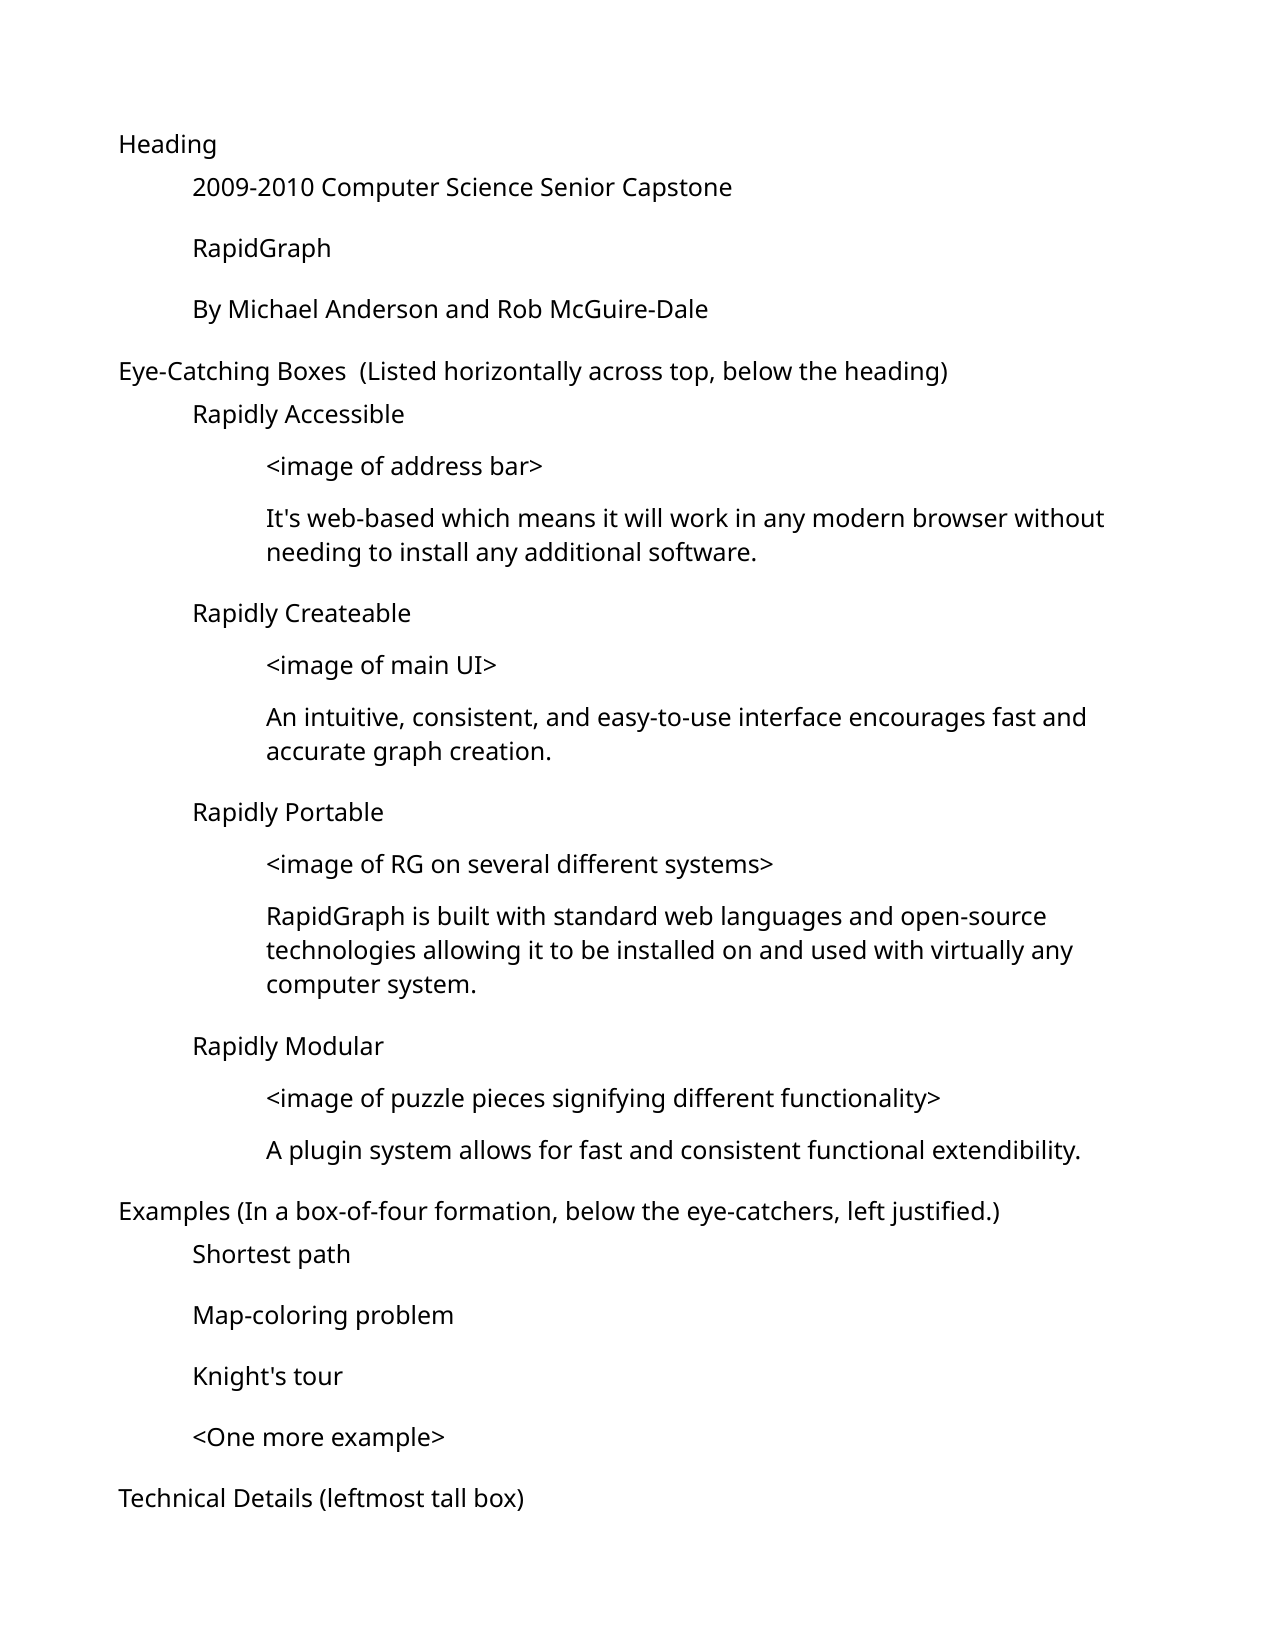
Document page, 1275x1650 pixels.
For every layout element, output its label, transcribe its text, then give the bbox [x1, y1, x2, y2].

text Rapidly Modular [192, 1028, 1157, 1062]
text It's web-based which means it will work in any modern browser without needing to install any additional software. [266, 500, 1157, 568]
text Map-coloring problem [192, 1297, 1157, 1331]
text Rapidly Accessible [192, 396, 1157, 430]
text Shortest path [192, 1236, 1157, 1270]
text Rapidly Portable [192, 795, 1157, 829]
text Rapidly Createable [192, 596, 1157, 629]
text RapidGraph is built with standard web languages and open-source technologies allowing it to be installed on and used with virtually any computer system. [266, 899, 1157, 1001]
text Eye-Catching Boxes (Listed horizontally across top, below the heading) [118, 353, 1157, 387]
text <image of puzzle pieces signifying different functionality> [266, 1080, 1157, 1114]
text By Michael Anderson and Rob McGuire-Dale [192, 292, 1157, 326]
text <image of address bar> [266, 448, 1157, 482]
text RapidGraph [192, 231, 1157, 265]
text Knight's tour [192, 1358, 1157, 1392]
text Examples (In a box-of-four formation, below the eye-catchers, left justified.) [118, 1193, 1157, 1227]
text Heading [118, 127, 1157, 161]
text An intuitive, consistent, and easy-to-use interface encourages fast and accurate graph creation. [266, 700, 1157, 768]
text A plugin system allows for fast and consistent functional extendibility. [266, 1132, 1157, 1166]
text 2009-2010 Computer Science Senior Capstone [192, 170, 1157, 204]
text <image of RG on several different systems> [266, 847, 1157, 881]
text <image of main UI> [266, 648, 1157, 682]
text <One more example> [192, 1419, 1157, 1453]
text Technical Details (leftmost tall box) [118, 1481, 1157, 1514]
